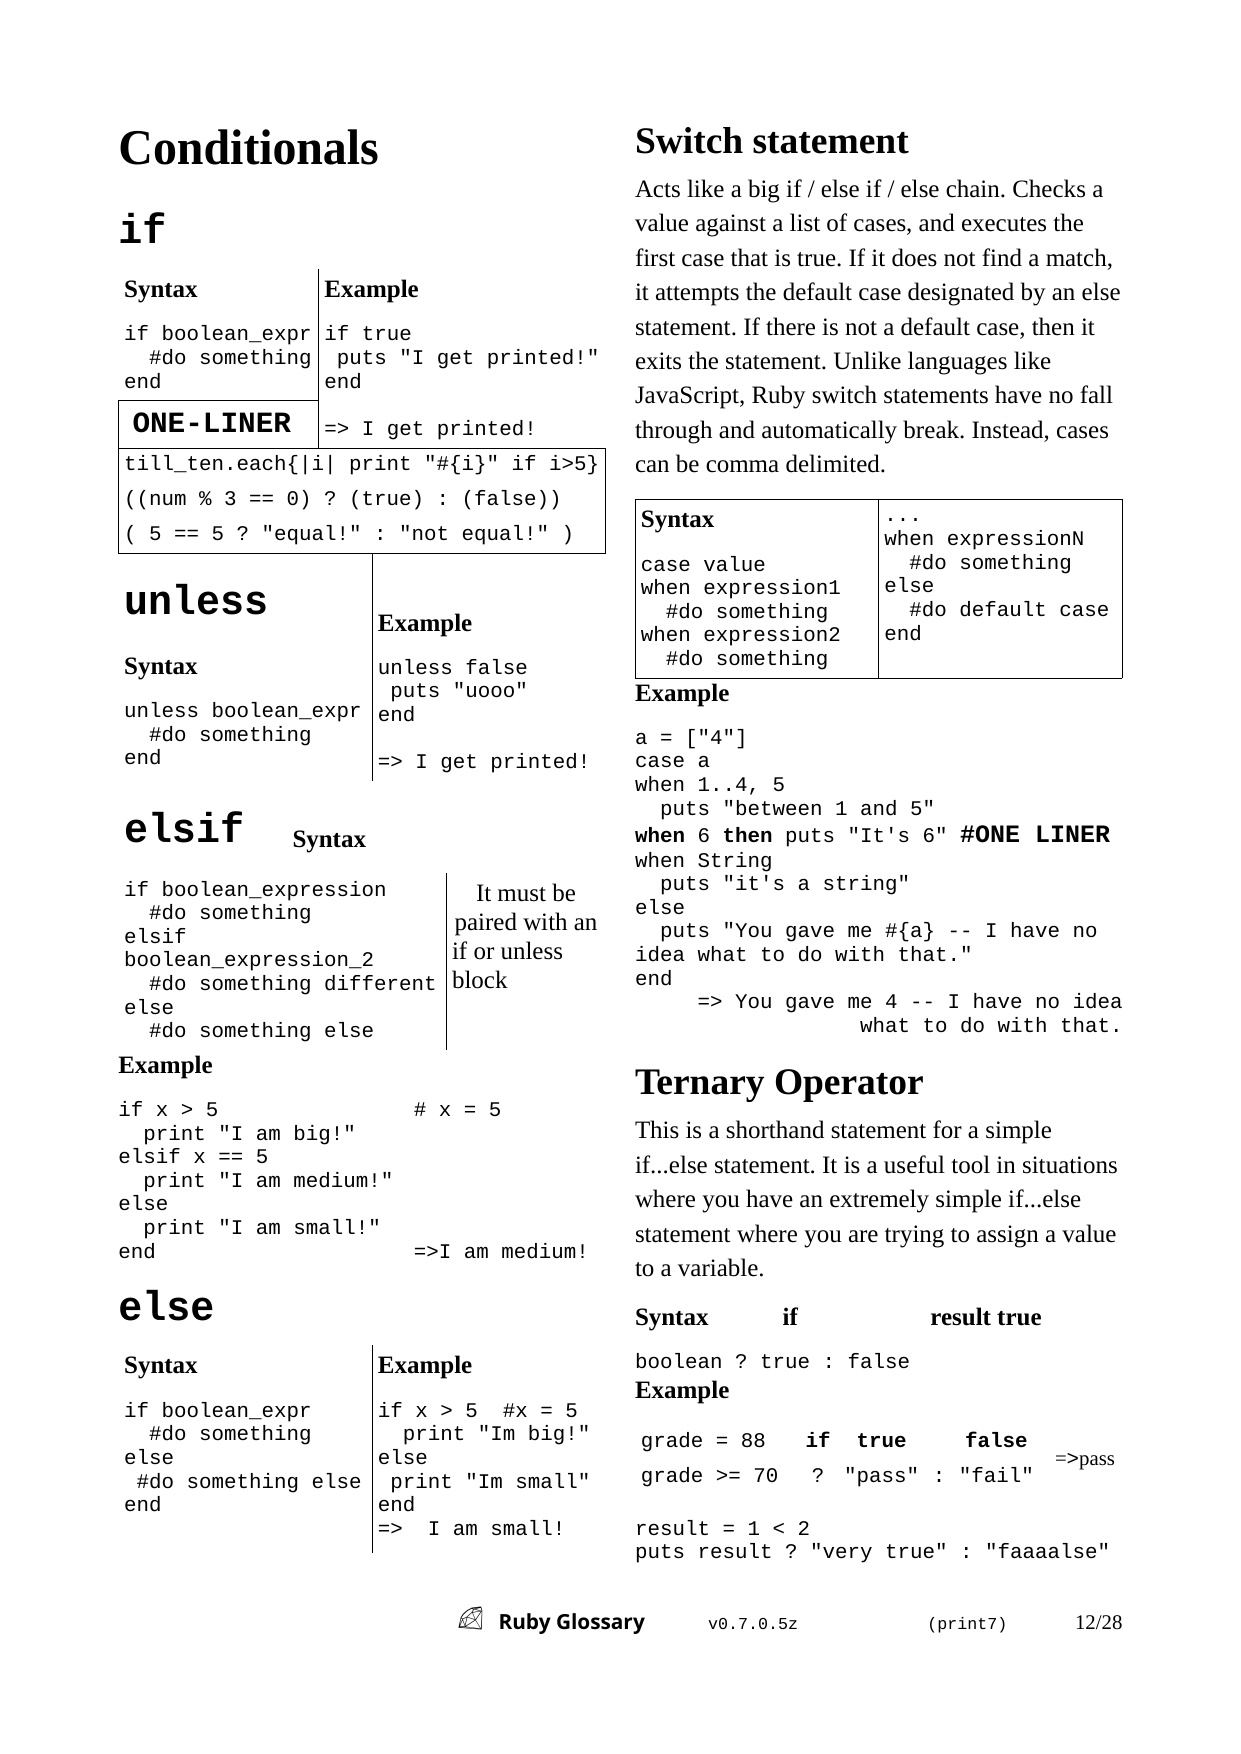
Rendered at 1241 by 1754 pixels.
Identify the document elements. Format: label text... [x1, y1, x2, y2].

table_header Syntax [287, 781, 446, 873]
picture [456, 1605, 483, 1630]
text puts "You gave me #{a} -- I have no idea what to do with that." [635, 921, 1122, 968]
text => You gave me 4 -- I have no idea what to do with that. [635, 991, 1122, 1039]
text Example [635, 1375, 1122, 1404]
table_cell ( 5 == 5 ? "equal!" : "not equal!" ) [119, 518, 605, 553]
table_header unless [118, 554, 372, 645]
text when String [635, 849, 1122, 873]
table_cell ((num % 3 == 0) ? (true) : (false)) [119, 483, 605, 518]
table_header Syntax case value when expression1 #do something when expression2 #do something [636, 500, 878, 677]
table_header =>pass [1041, 1424, 1121, 1494]
text print "I am small!" [118, 1217, 605, 1241]
table_cell if boolean_expression #do something elsif boolean_expression_2 #do something different else #do something else [118, 873, 446, 1050]
subtitle Switch statement [635, 118, 1122, 161]
table_cell It must be paired with an if or unless block [447, 873, 605, 1050]
table_cell Syntax unless boolean_expr #do something end [118, 645, 372, 781]
table_header ... when expressionN #do something else #do default case end [879, 500, 1122, 677]
text puts "between 1 and 5" [635, 798, 1122, 821]
table_cell grade >= 70 [635, 1459, 798, 1494]
subtitle Conditionals [118, 118, 605, 176]
table_header Example if x > 5 #x = 5 print "Im big!" else print "Im small" end => I am small! [373, 1345, 605, 1553]
table_header Syntax if boolean_expr #do something end [118, 269, 318, 400]
text if x > 5 # x = 5 [118, 1099, 605, 1122]
text Acts like a big if / else if / else chain. Checks a value against a list of cases, and executes the first case that is true. If it does not find a match, it attempts the default case designated by an else statement. If there is not a default case, then it exits the statement. Unlike languages like JavaScript, Ruby switch statements have no fall through and automatically break. Instead, cases can be comma delimited. [635, 174, 1122, 478]
text end =>I am medium! [118, 1241, 605, 1264]
table_header true [837, 1424, 926, 1459]
subtitle if [118, 209, 605, 256]
subtitle Ternary Operator [635, 1059, 1122, 1103]
text puts "it's a string" [635, 873, 1122, 897]
text This is a shorthand statement for a simple if...else statement. It is a useful tool in situations where you have an extremely simple if...else statement where you are trying to assign a value to a variable. [635, 1115, 1122, 1282]
table_header elsif [118, 781, 287, 873]
table_header [926, 1424, 952, 1459]
table_header Example if true puts "I get printed!" end => I get printed! [319, 269, 605, 447]
table_cell till_ten.each{|i| print "#{i}" if i>5} [119, 449, 605, 483]
table_header grade = 88 [635, 1424, 798, 1459]
text result = 1 < 2 [635, 1518, 1122, 1541]
text Syntax if result true [635, 1302, 1122, 1331]
table_cell "pass" [837, 1459, 926, 1494]
text else [635, 897, 1122, 921]
text print "I am medium!" [118, 1170, 605, 1193]
text when 6 then puts "It's 6" #ONE LINER [635, 821, 1122, 849]
text case a [635, 750, 1122, 774]
text puts result ? "very true" : "faaaalse" [635, 1541, 1122, 1565]
text Example [635, 679, 1122, 706]
table_header [446, 781, 605, 873]
text end [635, 968, 1122, 991]
text print "I am big!" [118, 1122, 605, 1146]
table_header Example unless false puts "uooo" end => I get printed! [373, 554, 605, 781]
text when 1..4, 5 [635, 774, 1122, 798]
text Example [118, 1050, 605, 1078]
subtitle else [118, 1285, 605, 1332]
table_cell ONE-LINER [119, 401, 318, 447]
table_cell "fail" [952, 1459, 1041, 1494]
text boolean ? true : false [635, 1351, 1122, 1375]
text a = ["4"] [635, 727, 1122, 750]
table_header Syntax if boolean_expr #do something else #do something else end [118, 1345, 372, 1553]
text elsif x == 5 [118, 1146, 605, 1170]
text else [118, 1193, 605, 1217]
table_header false [952, 1424, 1041, 1459]
table_header if [799, 1424, 837, 1459]
table_cell : [926, 1459, 952, 1494]
table_cell ? [799, 1459, 837, 1494]
